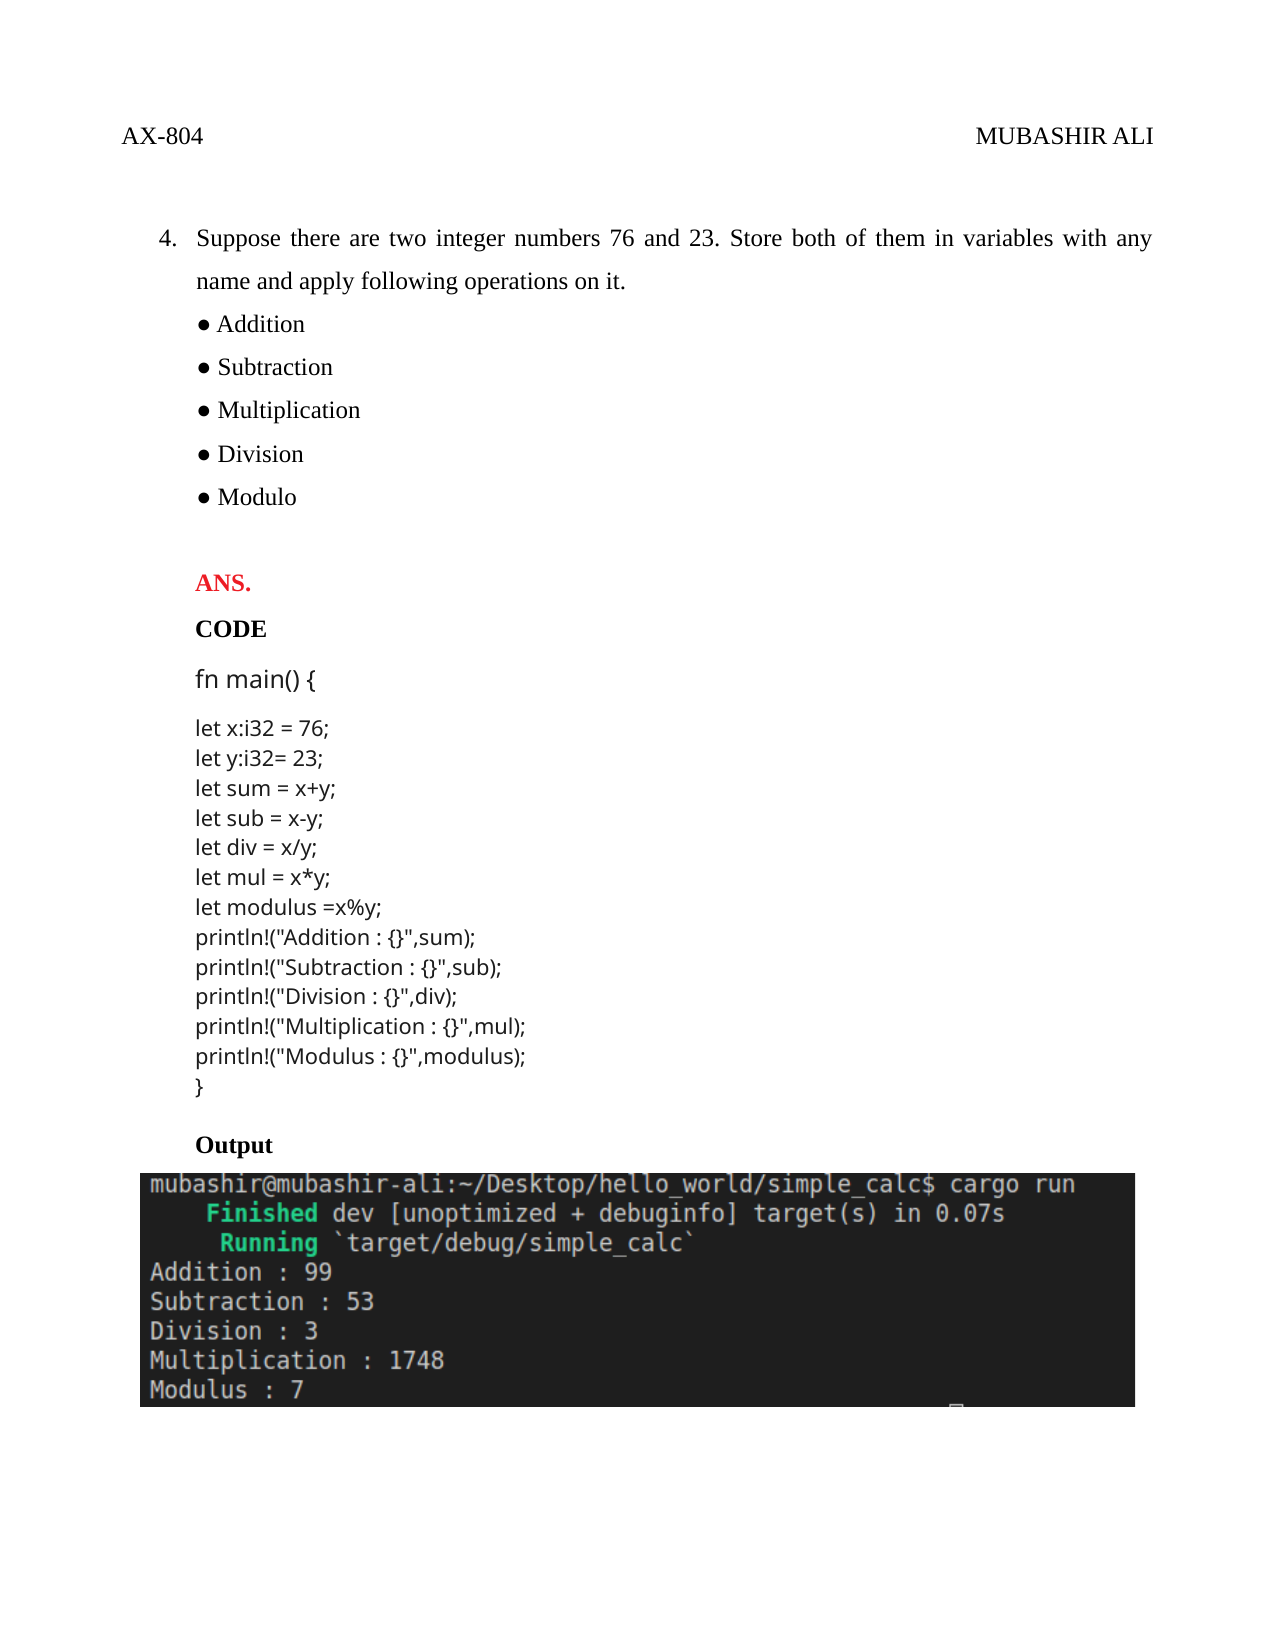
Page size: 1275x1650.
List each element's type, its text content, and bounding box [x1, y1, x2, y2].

text Output [121, 1130, 1154, 1159]
text let mul = x*y; [121, 862, 1154, 892]
text let sub = x-y; [121, 803, 1154, 832]
text println!("Modulus : {}",modulus); [121, 1041, 1154, 1071]
text let x:i32 = 76; [121, 713, 1154, 743]
text println!("Subtraction : {}",sub); [121, 952, 1154, 981]
text let sum = x+y; [121, 773, 1154, 803]
text let modulus =x%y; [121, 892, 1154, 922]
text let div = x/y; [121, 832, 1154, 862]
list Suppose there are two integer numbers 76 and 23. Store both of them in variables with any name and apply following operations on it. [159, 223, 1154, 295]
picture [140, 1173, 1136, 1407]
text println!("Addition : {}",sum); [121, 922, 1154, 952]
text ANS. [121, 568, 1154, 597]
text CODE [121, 611, 1154, 645]
text fn main() { [121, 662, 1154, 696]
text println!("Multiplication : {}",mul); [121, 1011, 1154, 1041]
text let y:i32= 23; [121, 743, 1154, 773]
list ● Addition [159, 309, 1154, 338]
list ● Modulo [159, 482, 1154, 511]
list ● Subtraction [159, 352, 1154, 381]
list ● Division [159, 439, 1154, 467]
list ● Multiplication [159, 396, 1154, 424]
text println!("Division : {}",div); [121, 981, 1154, 1011]
text } [121, 1071, 1154, 1101]
